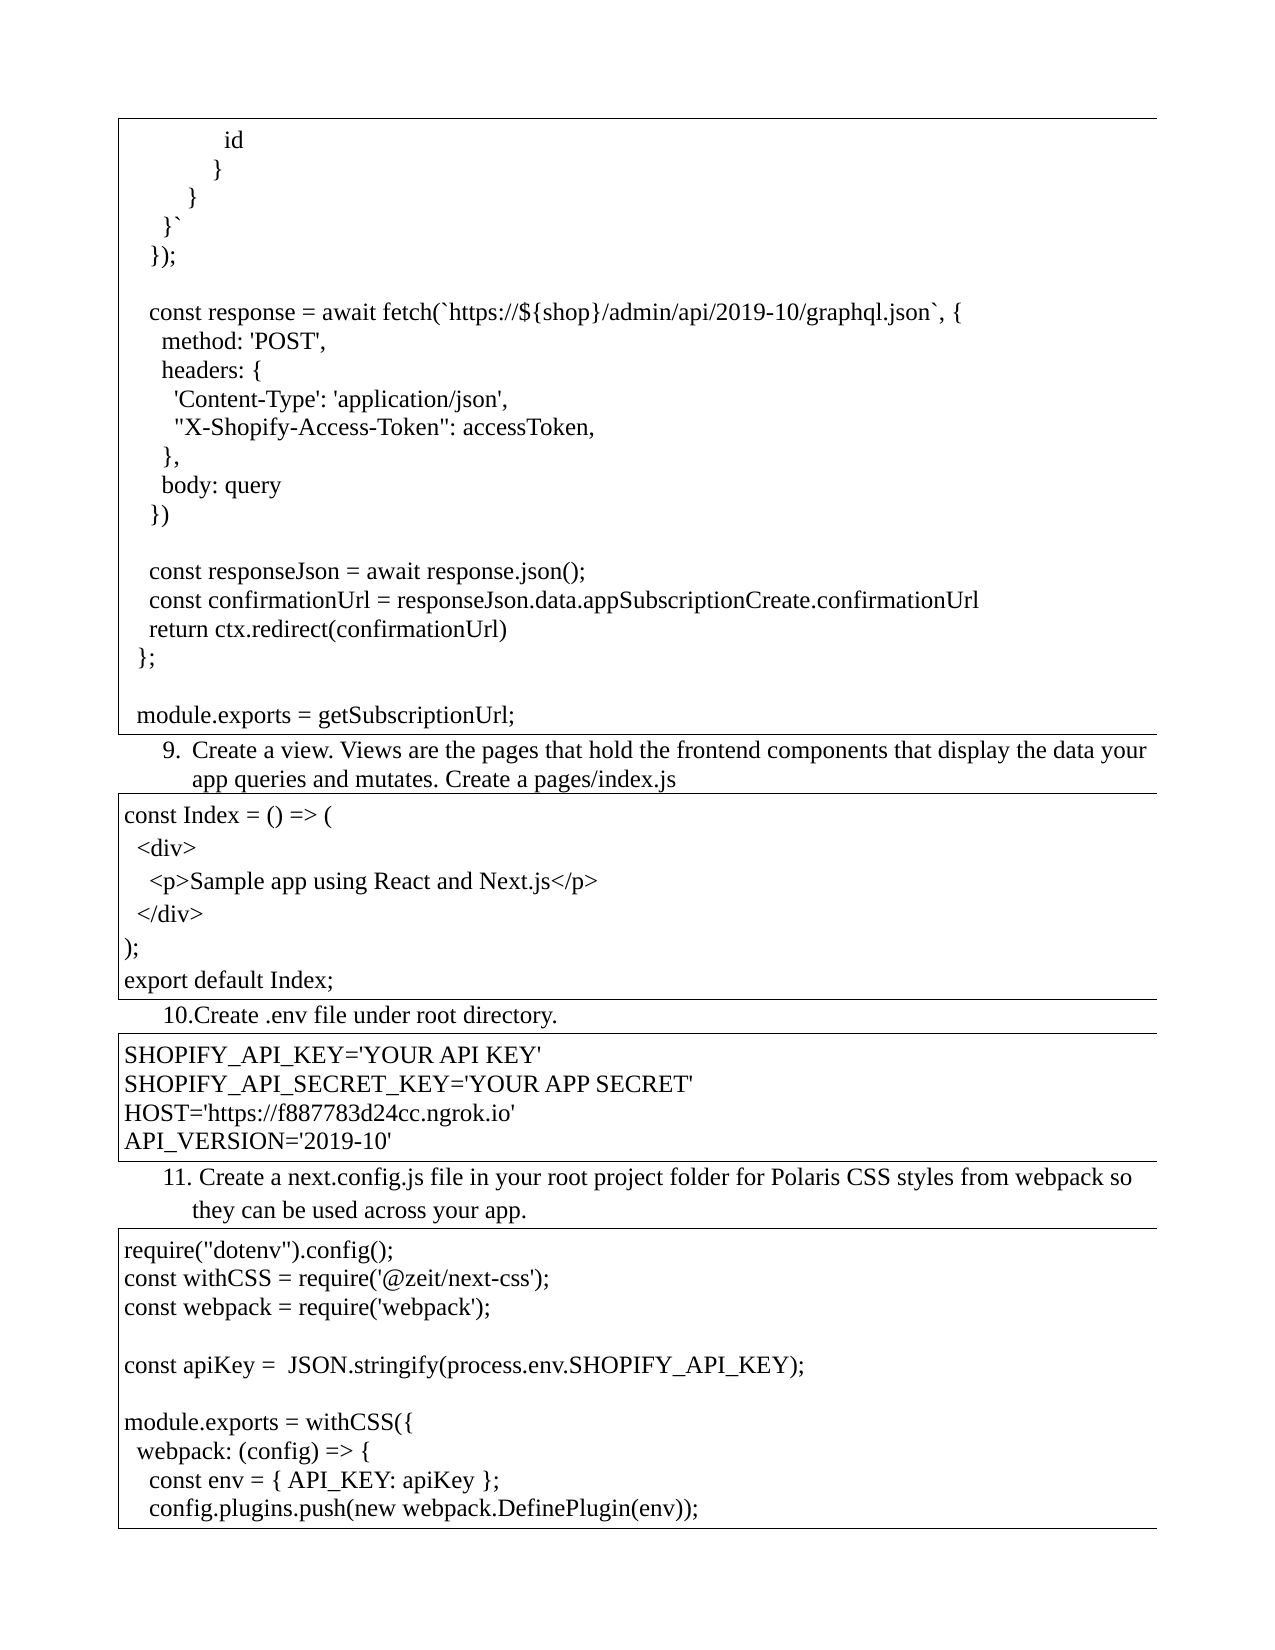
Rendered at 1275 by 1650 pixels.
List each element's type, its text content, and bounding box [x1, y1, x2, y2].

list Create a view. Views are the pages that hold the frontend components that display the data your app queries and mutates. Create a pages/index.js [162, 735, 1157, 793]
table_header SHOPIFY_API_KEY='YOUR API KEY' SHOPIFY_API_SECRET_KEY='YOUR APP SECRET' HOST='https://f887783d24cc.ngrok.io' API_VERSION='2019-10' [119, 1034, 1157, 1161]
list Create .env file under root directory. [162, 1000, 1157, 1029]
table_header id } } }` }); const response = await fetch(`https://${shop}/admin/api/2019-10/graphql.json`, { method: 'POST', headers: { 'Content-Type': 'application/json', "X-Shopify-Access-Token": accessToken, }, body: query }) const responseJson = await response.json(); const confirmationUrl = responseJson.data.appSubscriptionCreate.confirmationUrl return ctx.redirect(confirmationUrl) }; module.exports = getSubscriptionUrl; [119, 119, 1157, 734]
table_header require("dotenv").config(); const withCSS = require('@zeit/next-css'); const webpack = require('webpack'); const apiKey = JSON.stringify(process.env.SHOPIFY_API_KEY); module.exports = withCSS({ webpack: (config) => { const env = { API_KEY: apiKey }; config.plugins.push(new webpack.DefinePlugin(env)); [119, 1229, 1157, 1528]
table_header const Index = () => ( <div> <p>Sample app using React and Next.js</p> </div> ); export default Index; [119, 794, 1157, 999]
list Create a next.config.js file in your root project folder for Polaris CSS styles from webpack so they can be used across your app. [162, 1162, 1157, 1224]
